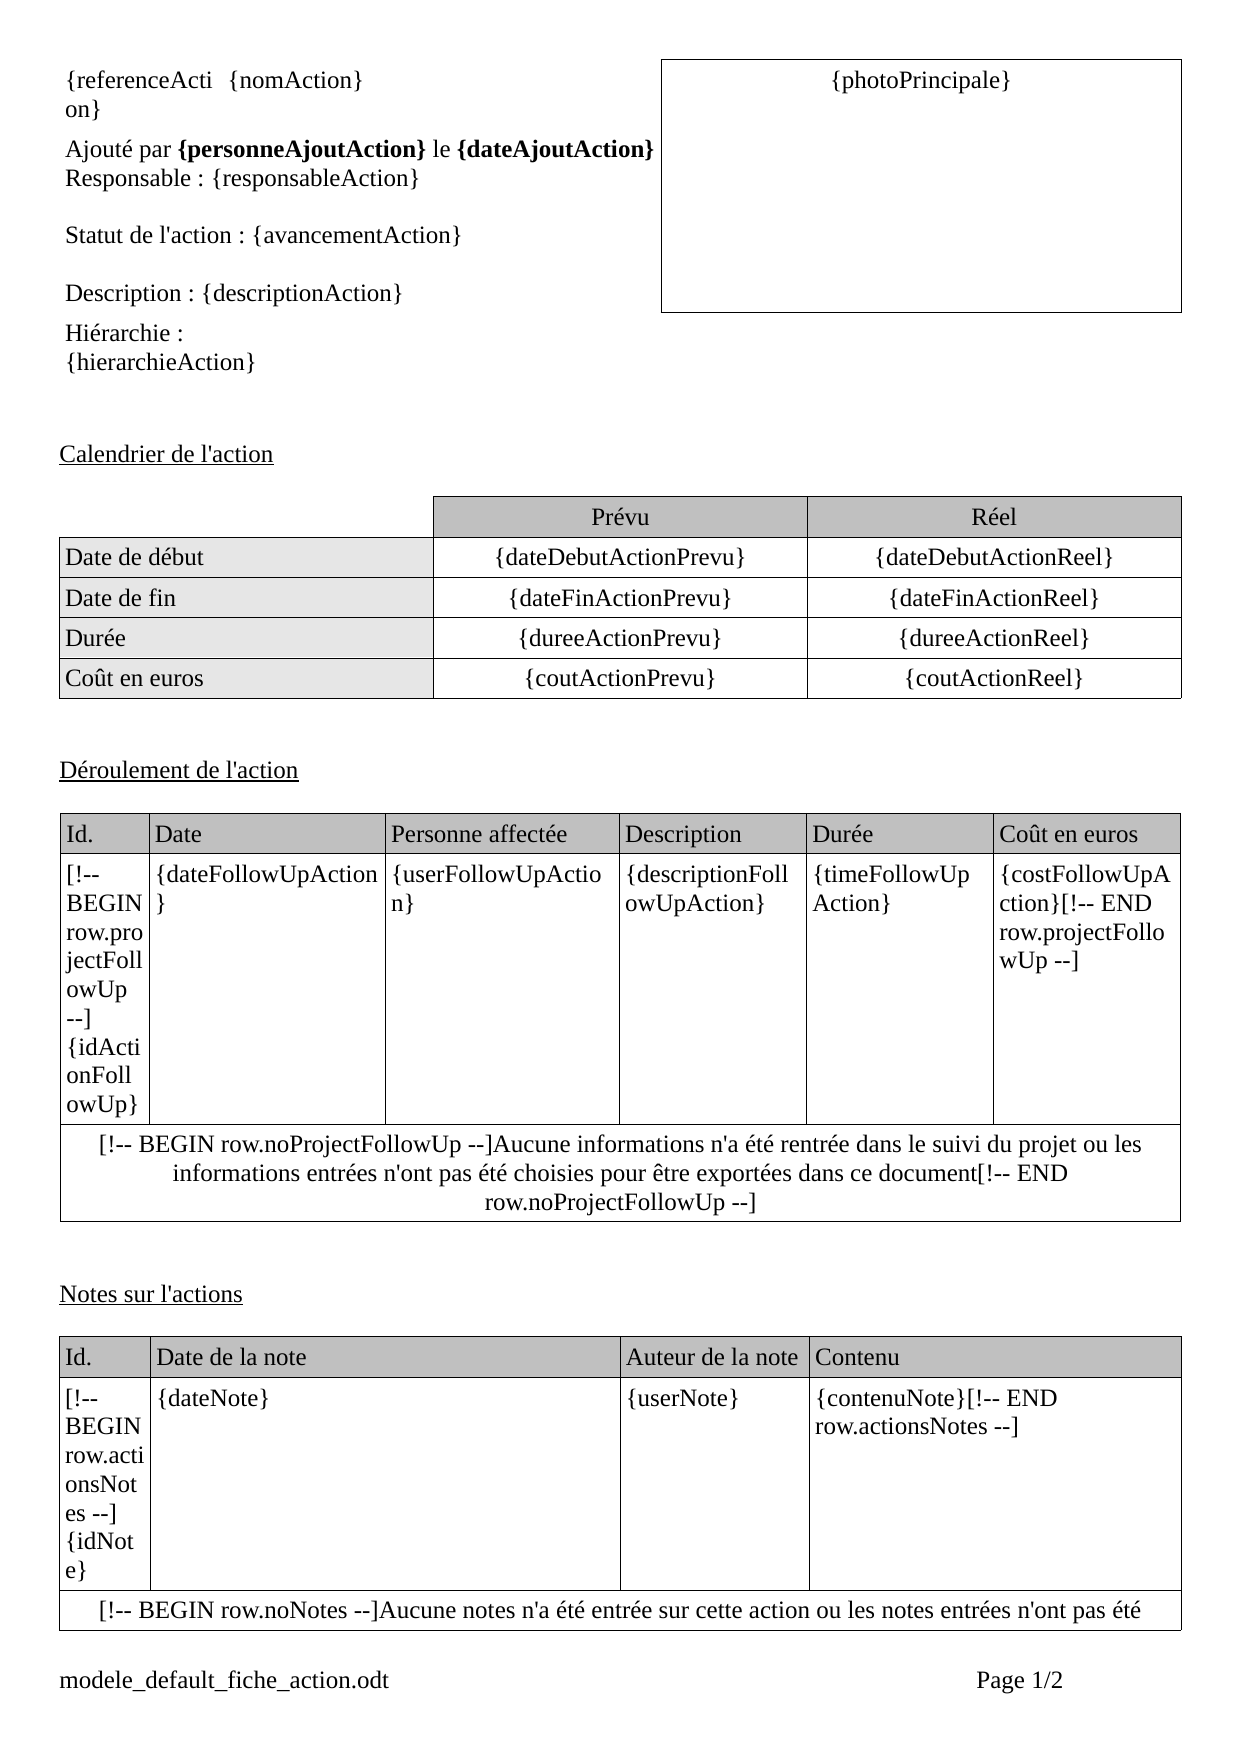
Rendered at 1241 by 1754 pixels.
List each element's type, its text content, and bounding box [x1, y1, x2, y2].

table_cell {dureeActionPrevu} [434, 618, 807, 657]
table_cell {descriptionFollowUpAction} [620, 854, 806, 1123]
table_cell {dateDebutActionPrevu} [434, 538, 807, 577]
table_cell [!-- BEGIN row.noNotes --]Aucune notes n'a été entrée sur cette action ou les notes entrées n'ont pas été [60, 1591, 1181, 1630]
table_cell {contenuNote}[!-- END row.actionsNotes --] [810, 1378, 1181, 1589]
table_cell {dateDebutActionReel} [808, 538, 1181, 577]
table_header {nomAction} [222, 59, 661, 128]
table_cell {dateFinActionReel} [808, 578, 1181, 617]
table_cell Date de début [60, 538, 433, 577]
table_header {photoPrincipale} [662, 60, 1181, 312]
table_cell [!-- BEGIN row.noProjectFollowUp --]Aucune informations n'a été rentrée dans le suivi du projet ou les informations entrées n'ont pas été choisies pour être exportées dans ce document[!-- END row.noProjectFollowUp --] [61, 1125, 1180, 1221]
table_cell {dateFollowUpAction} [150, 854, 385, 1123]
table_cell [!-- BEGIN row.projectFollowUp --]{idActionFollowUp} [61, 854, 149, 1123]
table_cell {userFollowUpAction} [386, 854, 619, 1123]
table_cell Ajouté par {personneAjoutAction} le {dateAjoutAction} Responsable : {responsableAction} Statut de l'action : {avancementAction} Description : {descriptionAction} [59, 128, 661, 312]
table_cell {dureeActionReel} [808, 618, 1181, 657]
table_header {referenceAction} [59, 59, 222, 128]
table_cell {coutActionPrevu} [434, 659, 807, 698]
table_header Durée [807, 814, 993, 853]
text Déroulement de l'action [59, 755, 1181, 784]
table_cell {coutActionReel} [808, 659, 1181, 698]
table_cell Date de fin [60, 578, 433, 617]
text Notes sur l'actions [59, 1279, 1181, 1308]
table_cell Hiérarchie : {hierarchieAction} [59, 312, 1181, 381]
table_header Contenu [810, 1337, 1181, 1377]
text Calendrier de l'action [59, 439, 1181, 467]
table_cell Durée [60, 618, 433, 657]
table_header Prévu [434, 497, 807, 537]
table_header Date [150, 814, 385, 853]
table_cell [!-- BEGIN row.actionsNotes --] {idNote} [60, 1378, 150, 1589]
table_cell Coût en euros [60, 659, 433, 698]
table_cell {dateNote} [151, 1378, 620, 1589]
table_header Réel [808, 497, 1181, 537]
table_header Auteur de la note [621, 1337, 809, 1377]
table_header Coût en euros [994, 814, 1180, 853]
table_cell {costFollowUpAction}[!-- END row.projectFollowUp --] [994, 854, 1180, 1123]
table_header Date de la note [151, 1337, 620, 1377]
table_header [59, 496, 433, 537]
table_cell {userNote} [621, 1378, 809, 1589]
table_cell {dateFinActionPrevu} [434, 578, 807, 617]
table_header Id. [60, 1337, 150, 1377]
table_header Id. [61, 814, 149, 853]
table_header Description [620, 814, 806, 853]
table_cell {timeFollowUpAction} [807, 854, 993, 1123]
table_header Personne affectée [386, 814, 619, 853]
